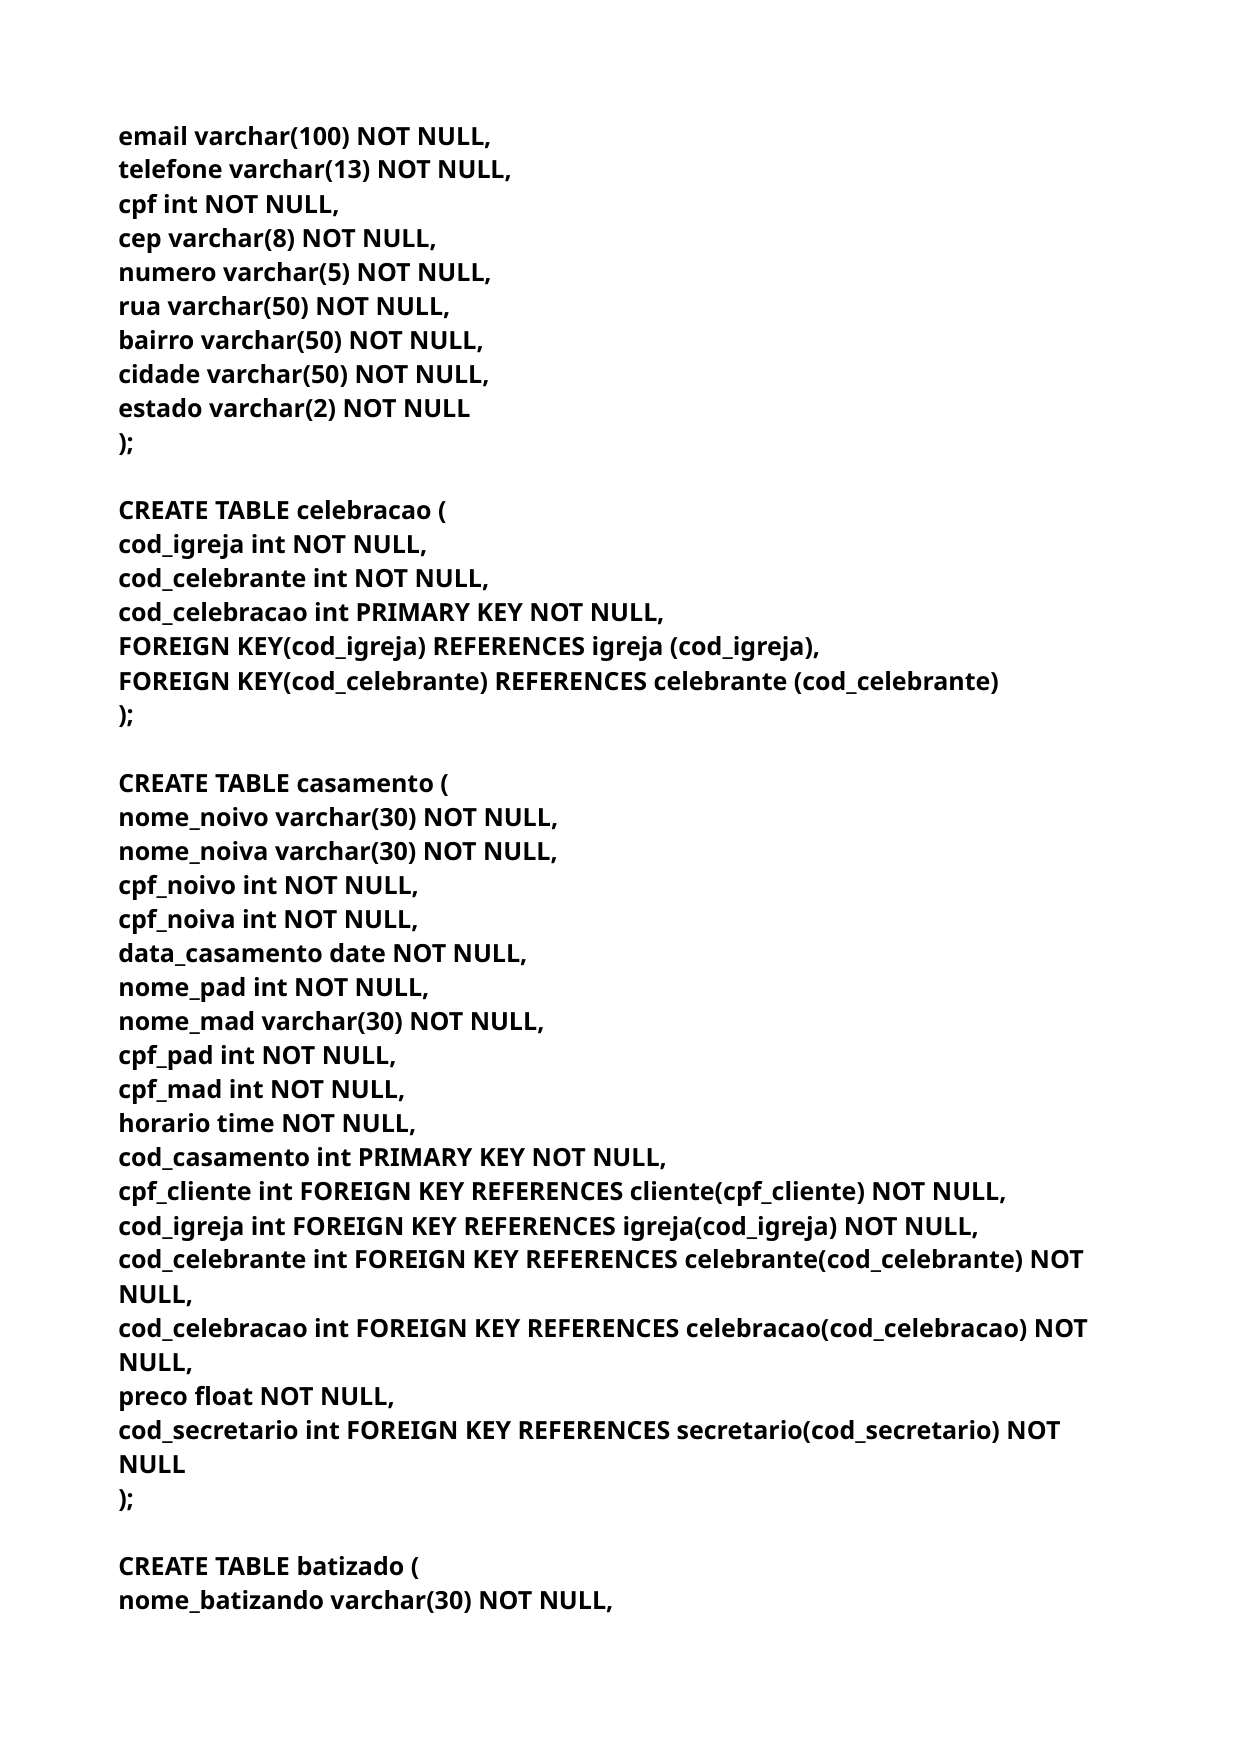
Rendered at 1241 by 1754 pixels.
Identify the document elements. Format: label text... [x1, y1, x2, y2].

text cod_celebracao int FOREIGN KEY REFERENCES celebracao(cod_celebracao) NOT NULL, [118, 1310, 1122, 1378]
text CREATE TABLE batizado ( [118, 1549, 1122, 1583]
text CREATE TABLE celebracao ( [118, 493, 1122, 527]
text cod_igreja int FOREIGN KEY REFERENCES igreja(cod_igreja) NOT NULL, [118, 1208, 1122, 1242]
text CREATE TABLE casamento ( [118, 765, 1122, 799]
text cpf_noiva int NOT NULL, [118, 902, 1122, 936]
text nome_noivo varchar(30) NOT NULL, [118, 799, 1122, 833]
text telefone varchar(13) NOT NULL, [118, 152, 1122, 186]
text cod_igreja int NOT NULL, [118, 527, 1122, 561]
text cod_celebrante int NOT NULL, [118, 561, 1122, 595]
text cpf_pad int NOT NULL, [118, 1038, 1122, 1072]
text horario time NOT NULL, [118, 1106, 1122, 1140]
text preco float NOT NULL, [118, 1378, 1122, 1412]
text cod_celebracao int PRIMARY KEY NOT NULL, [118, 595, 1122, 629]
text cod_secretario int FOREIGN KEY REFERENCES secretario(cod_secretario) NOT NULL [118, 1412, 1122, 1481]
text nome_batizando varchar(30) NOT NULL, [118, 1583, 1122, 1617]
text nome_pad int NOT NULL, [118, 970, 1122, 1004]
text cpf_mad int NOT NULL, [118, 1072, 1122, 1106]
text ); [118, 1481, 1122, 1515]
text bairro varchar(50) NOT NULL, [118, 322, 1122, 357]
text cod_celebrante int FOREIGN KEY REFERENCES celebrante(cod_celebrante) NOT NULL, [118, 1242, 1122, 1310]
text cep varchar(8) NOT NULL, [118, 220, 1122, 254]
text FOREIGN KEY(cod_igreja) REFERENCES igreja (cod_igreja), [118, 629, 1122, 663]
text ); [118, 425, 1122, 459]
text numero varchar(5) NOT NULL, [118, 254, 1122, 288]
text cpf_cliente int FOREIGN KEY REFERENCES cliente(cpf_cliente) NOT NULL, [118, 1174, 1122, 1208]
text cpf int NOT NULL, [118, 186, 1122, 220]
text ); [118, 697, 1122, 731]
text email varchar(100) NOT NULL, [118, 118, 1122, 152]
text cidade varchar(50) NOT NULL, [118, 357, 1122, 391]
text data_casamento date NOT NULL, [118, 936, 1122, 970]
text rua varchar(50) NOT NULL, [118, 288, 1122, 322]
text cpf_noivo int NOT NULL, [118, 867, 1122, 902]
text nome_mad varchar(30) NOT NULL, [118, 1004, 1122, 1038]
text nome_noiva varchar(30) NOT NULL, [118, 833, 1122, 867]
text estado varchar(2) NOT NULL [118, 391, 1122, 425]
text FOREIGN KEY(cod_celebrante) REFERENCES celebrante (cod_celebrante) [118, 663, 1122, 697]
text cod_casamento int PRIMARY KEY NOT NULL, [118, 1140, 1122, 1174]
